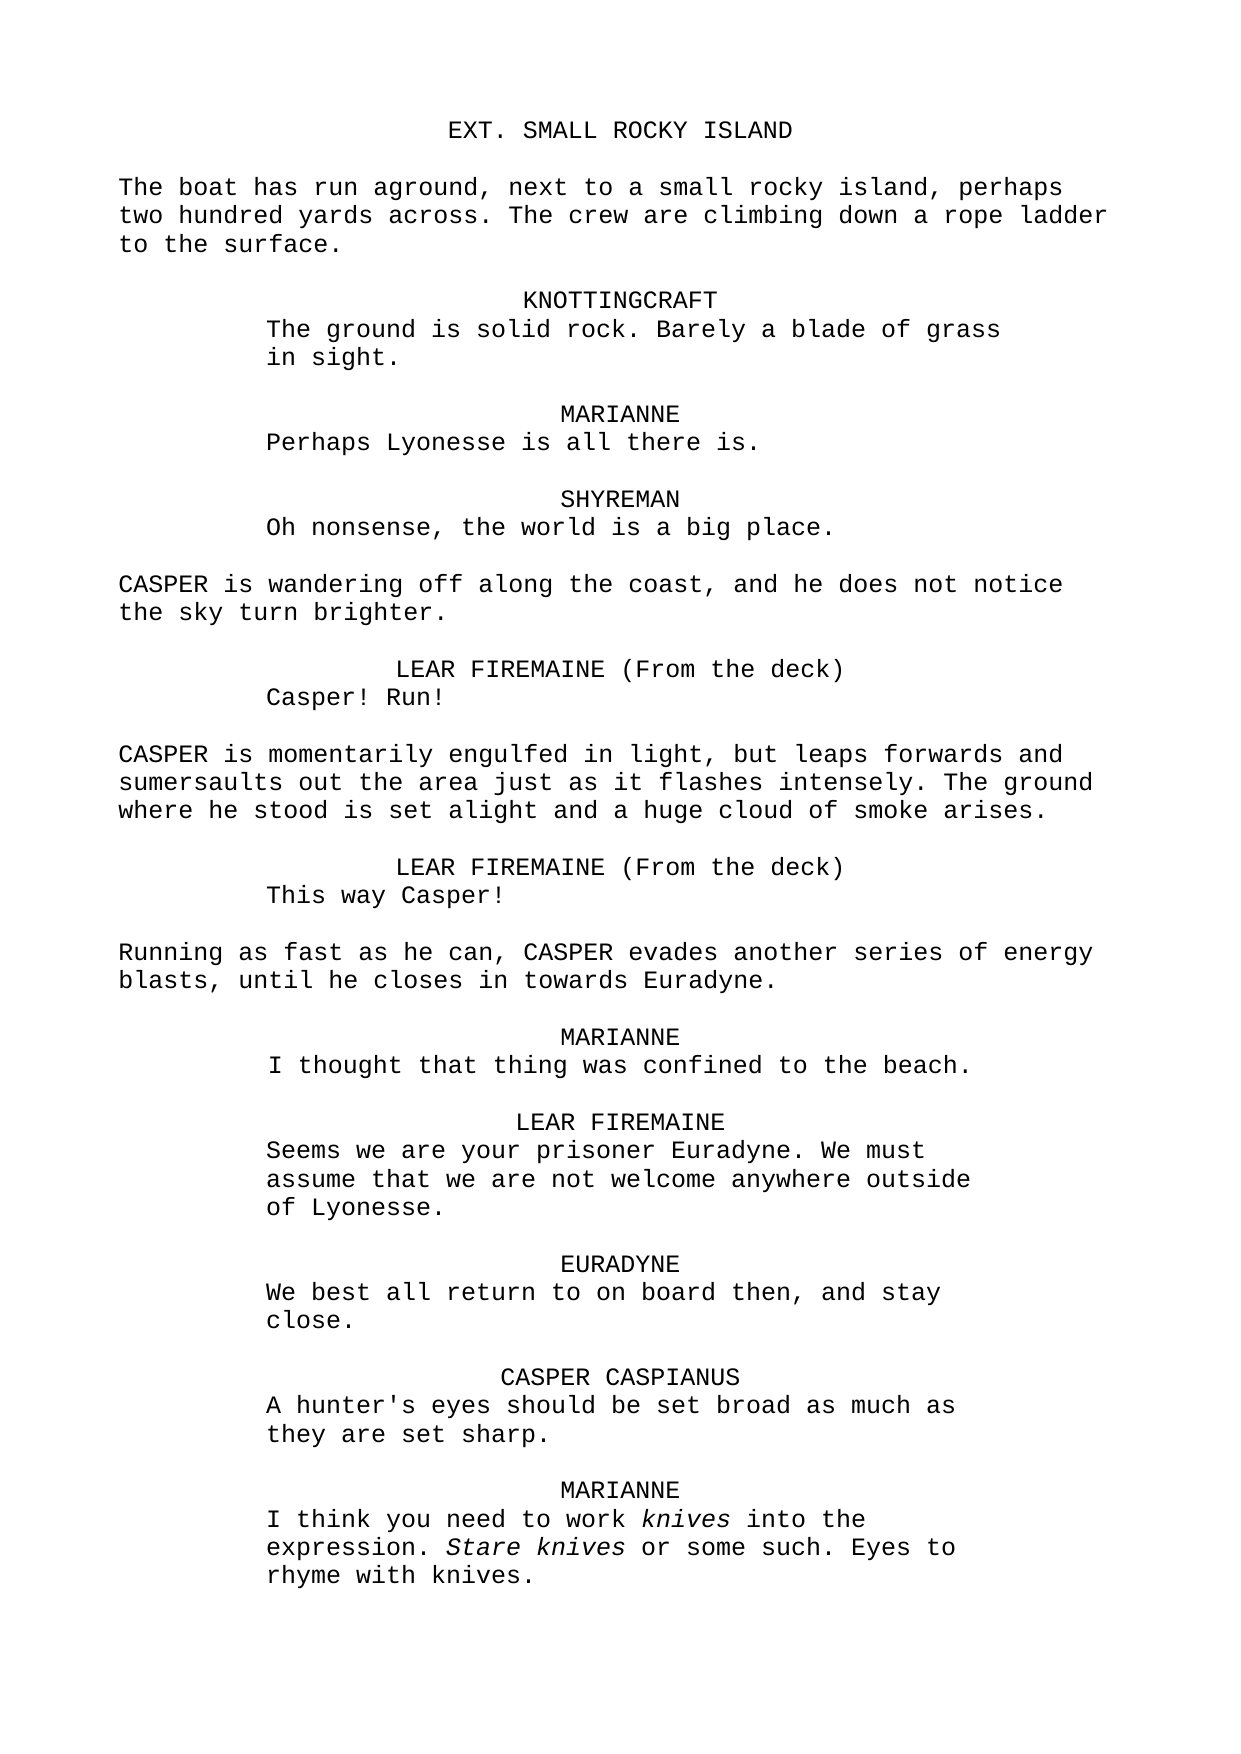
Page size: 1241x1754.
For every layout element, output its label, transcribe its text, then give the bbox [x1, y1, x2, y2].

text rhyme with knives. [118, 1563, 1122, 1591]
text We best all return to on board then, and stay [118, 1280, 1122, 1308]
text The boat has run aground, next to a small rocky island, perhaps two hundred yards across. The crew are climbing down a rope ladder to the surface. [118, 175, 1122, 260]
text LEAR FIREMAINE (From the deck) [118, 656, 1122, 685]
text Casper! Run! [118, 685, 1122, 713]
text This way Casper! [118, 883, 1122, 911]
text The ground is solid rock. Barely a blade of grass [118, 316, 1122, 345]
text close. [118, 1308, 1122, 1336]
text CASPER is momentarily engulfed in light, but leaps forwards and sumersaults out the area just as it flashes intensely. The ground where he stood is set alight and a huge cloud of smoke arises. [118, 741, 1122, 826]
text I thought that thing was confined to the beach. [118, 1053, 1122, 1081]
text Seems we are your prisoner Euradyne. We must [118, 1138, 1122, 1166]
text MARIANNE [118, 1025, 1122, 1053]
text in sight. [118, 345, 1122, 373]
text of Lyonesse. [118, 1195, 1122, 1223]
text KNOTTINGCRAFT [118, 288, 1122, 316]
text CASPER is wandering off along the coast, and he does not notice the sky turn brighter. [118, 571, 1122, 628]
text Perhaps Lyonesse is all there is. [118, 430, 1122, 458]
text SHYREMAN [118, 486, 1122, 515]
text CASPER CASPIANUS [118, 1365, 1122, 1393]
text EXT. SMALL ROCKY ISLAND [118, 118, 1122, 146]
text Running as fast as he can, CASPER evades another series of energy blasts, until he closes in towards Euradyne. [118, 940, 1122, 996]
text A hunter's eyes should be set broad as much as [118, 1393, 1122, 1421]
text MARIANNE [118, 401, 1122, 430]
text LEAR FIREMAINE (From the deck) [118, 855, 1122, 883]
text Oh nonsense, the world is a big place. [118, 515, 1122, 543]
text expression. Stare knives or some such. Eyes to [118, 1535, 1122, 1563]
text MARIANNE [118, 1478, 1122, 1506]
text they are set sharp. [118, 1421, 1122, 1450]
text EURADYNE [118, 1251, 1122, 1280]
text LEAR FIREMAINE [118, 1110, 1122, 1138]
text I think you need to work knives into the [118, 1506, 1122, 1535]
text assume that we are not welcome anywhere outside [118, 1166, 1122, 1195]
